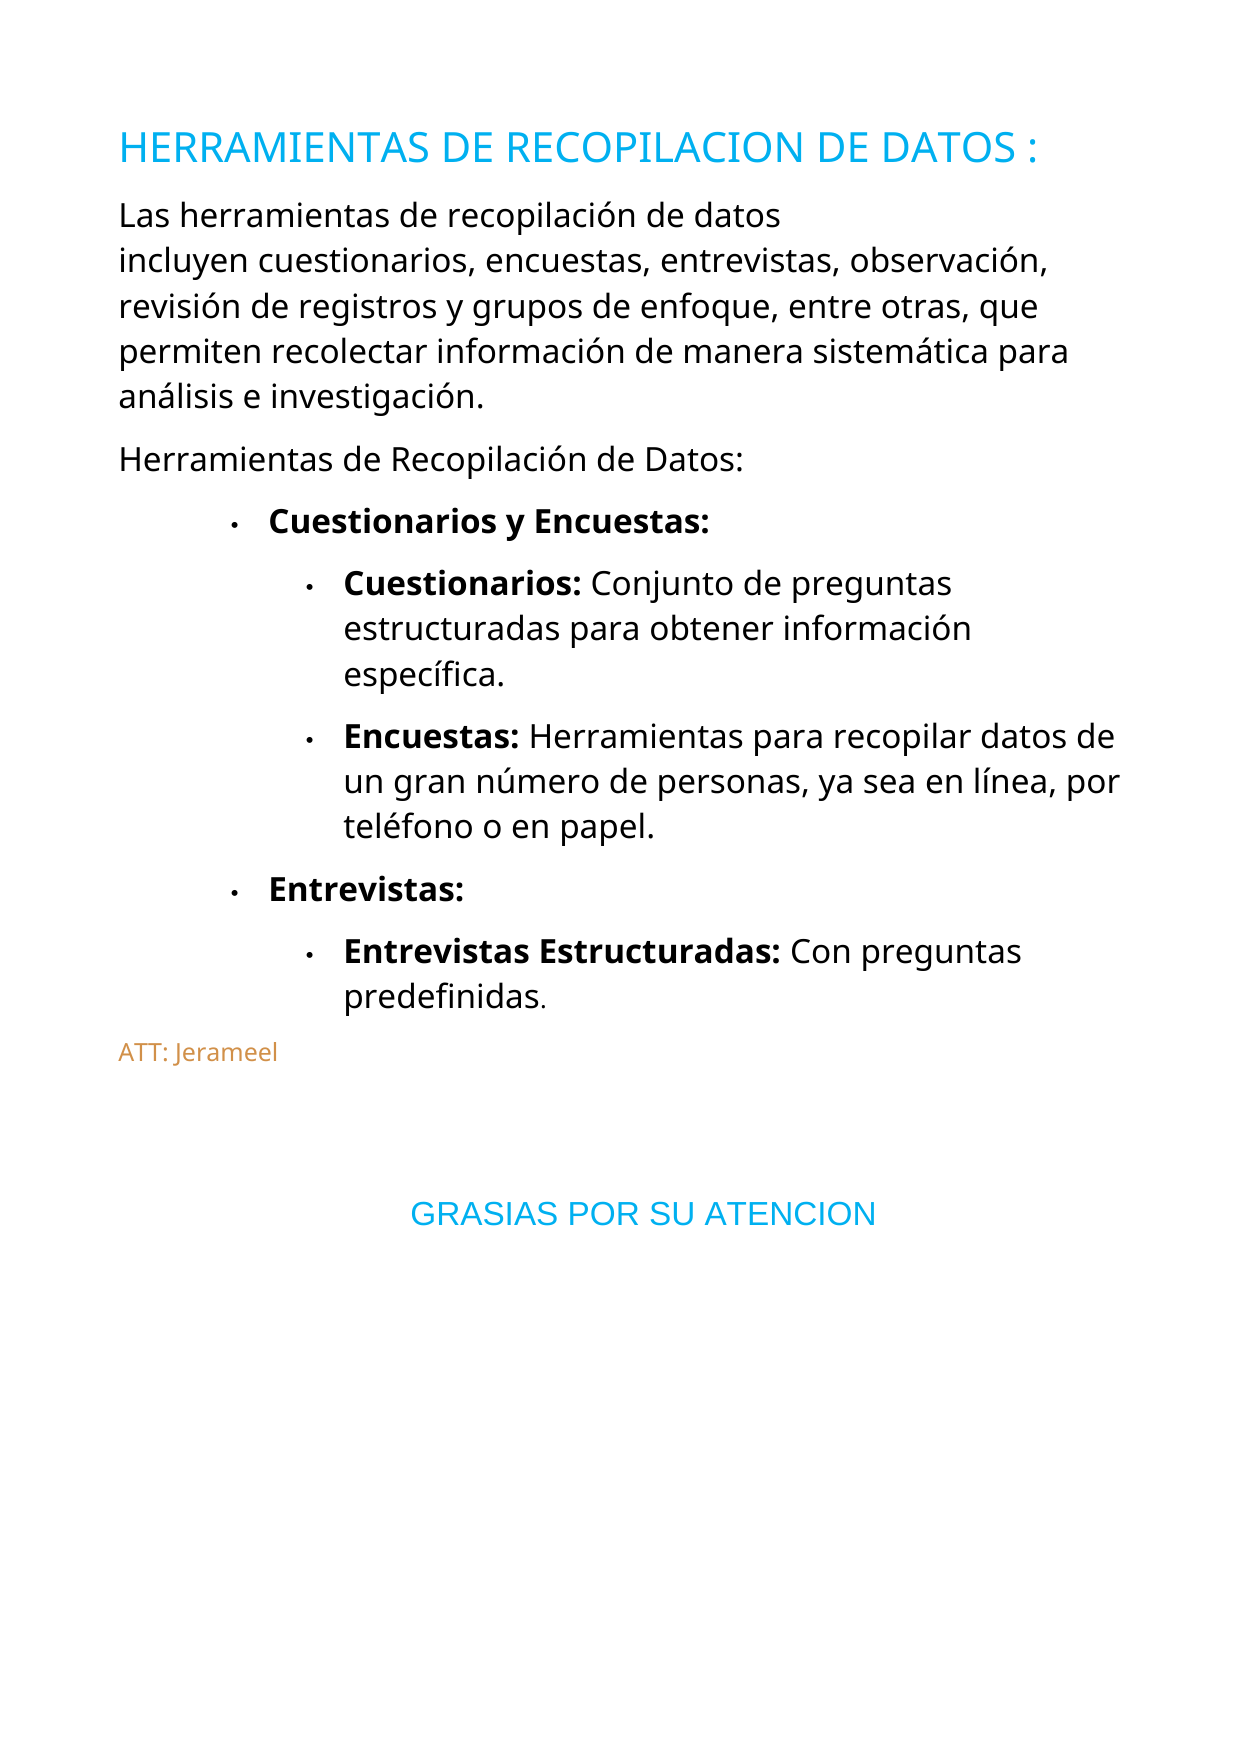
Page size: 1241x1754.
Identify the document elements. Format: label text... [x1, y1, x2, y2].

text Las herramientas de recopilación de datos incluyen cuestionarios, encuestas, entrevistas, observación, revisión de registros y grupos de enfoque, entre otras, que permiten recolectar información de manera sistemática para análisis e investigación. [118, 192, 1122, 419]
text Herramientas de Recopilación de Datos: [118, 435, 1122, 481]
text GRASIAS POR SU ATENCION [165, 1194, 1122, 1233]
text HERRAMIENTAS DE RECOPILACION DE DATOS : [118, 118, 1122, 175]
list Cuestionarios: Conjunto de preguntas estructuradas para obtener información específica. [306, 559, 1122, 696]
text ATT: Jerameel [118, 1035, 1122, 1069]
list Entrevistas: [231, 865, 1122, 911]
list Entrevistas Estructuradas: Con preguntas predefinidas. [306, 927, 1122, 1018]
list Cuestionarios y Encuestas: [231, 497, 1122, 543]
list Encuestas: Herramientas para recopilar datos de un gran número de personas, ya sea en línea, por teléfono o en papel. [306, 712, 1122, 849]
